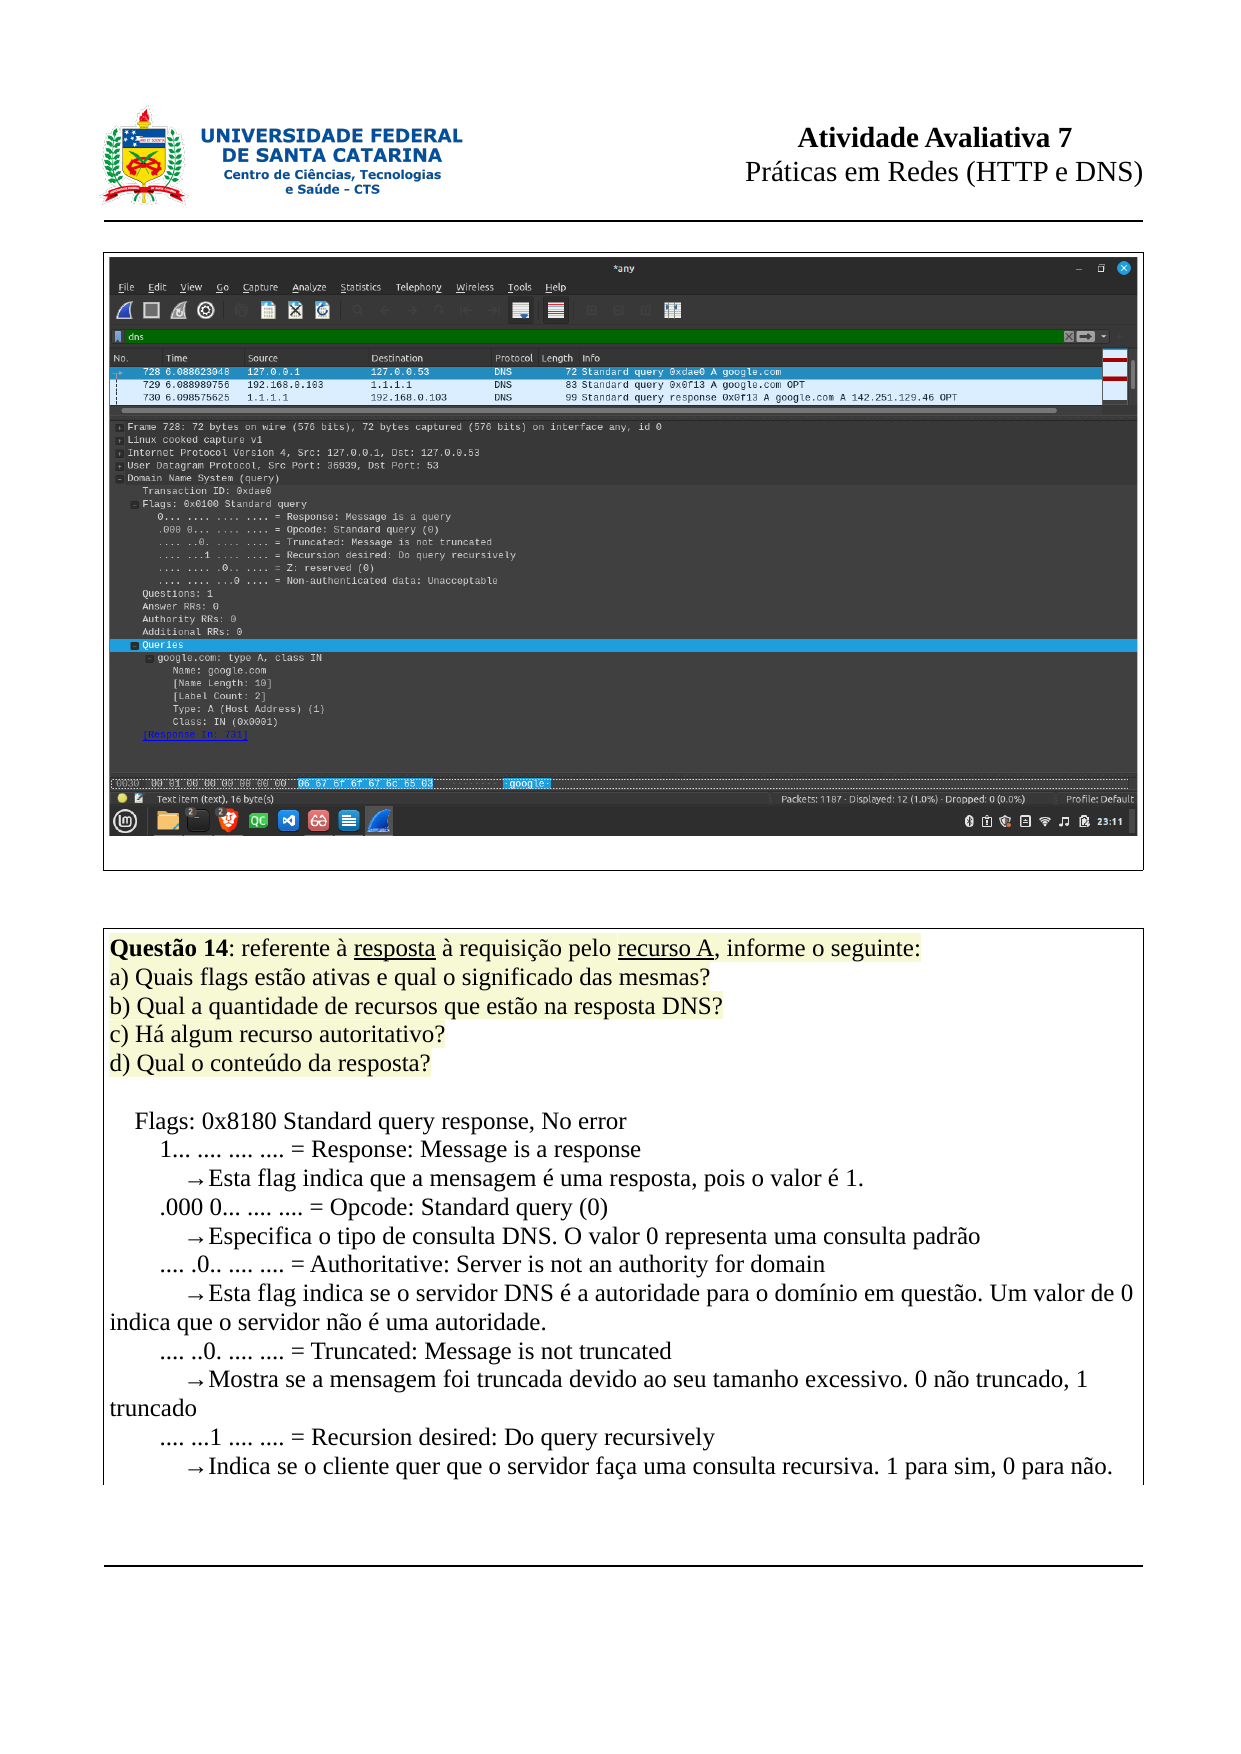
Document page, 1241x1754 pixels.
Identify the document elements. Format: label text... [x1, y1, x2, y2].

table_cell [104, 253, 1143, 870]
picture [109, 257, 1138, 836]
table_header Questão 14: referente à resposta à requisição pelo recurso A, informe o seguinte: a) Quais flags estão ativas e qual o significado das mesmas? b) Qual a quantidade de recursos que estão na resposta DNS? c) Há algum recurso autoritativo? d) Qual o conteúdo da resposta? Flags: 0x8180 Standard query response, No error 1... .... .... .... = Response: Message is a response →Esta flag indica que a mensagem é uma resposta, pois o valor é 1. .000 0... .... .... = Opcode: Standard query (0) →Especifica o tipo de consulta DNS. O valor 0 representa uma consulta padrão .... .0.. .... .... = Authoritative: Server is not an authority for domain →Esta flag indica se o servidor DNS é a autoridade para o domínio em questão. Um valor de 0 indica que o servidor não é uma autoridade. .... ..0. .... .... = Truncated: Message is not truncated →Mostra se a mensagem foi truncada devido ao seu tamanho excessivo. 0 não truncado, 1 truncado .... ...1 .... .... = Recursion desired: Do query recursively →Indica se o cliente quer que o servidor faça uma consulta recursiva. 1 para sim, 0 para não. [104, 929, 1143, 1485]
picture [98, 105, 463, 205]
